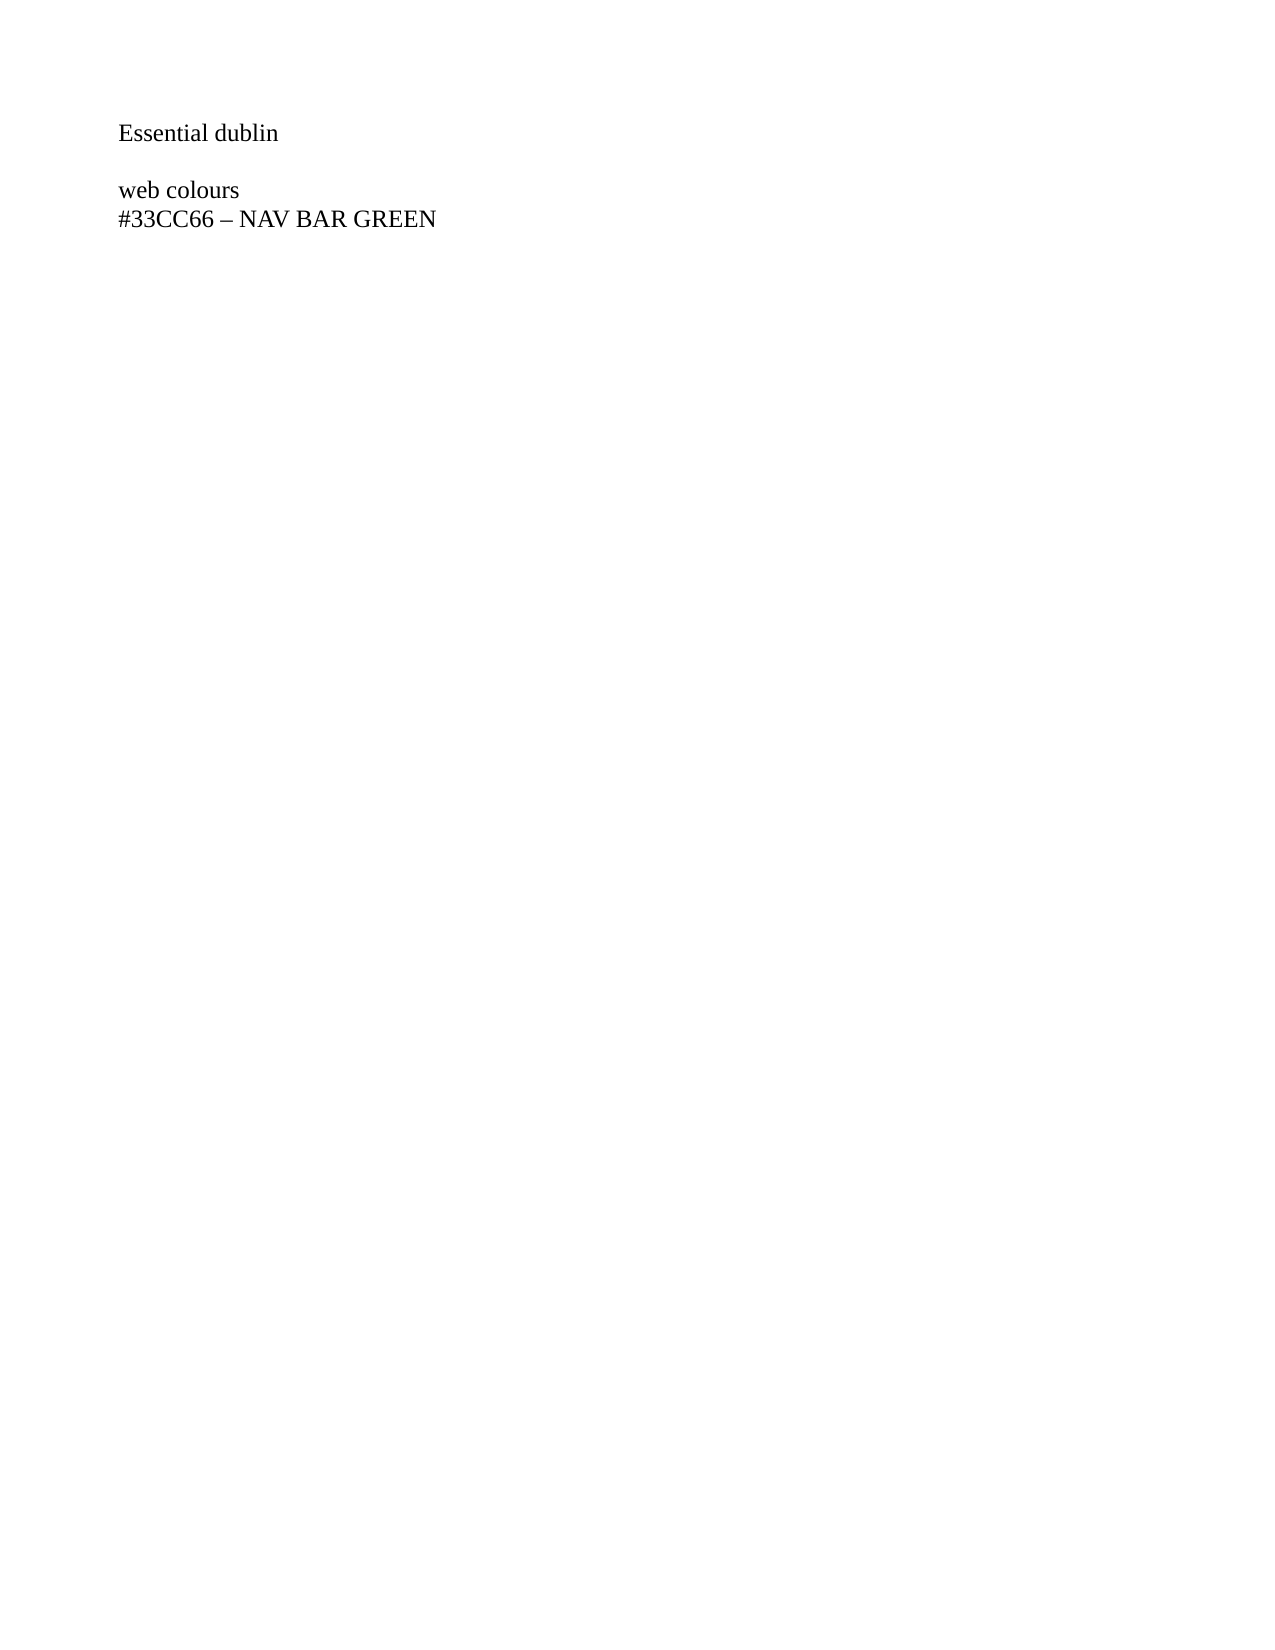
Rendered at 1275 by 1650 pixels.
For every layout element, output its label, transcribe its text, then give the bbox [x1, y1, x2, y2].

text web colours [118, 176, 1157, 204]
text Essential dublin [118, 118, 1157, 147]
text #33CC66 – NAV BAR GREEN [118, 204, 1157, 233]
